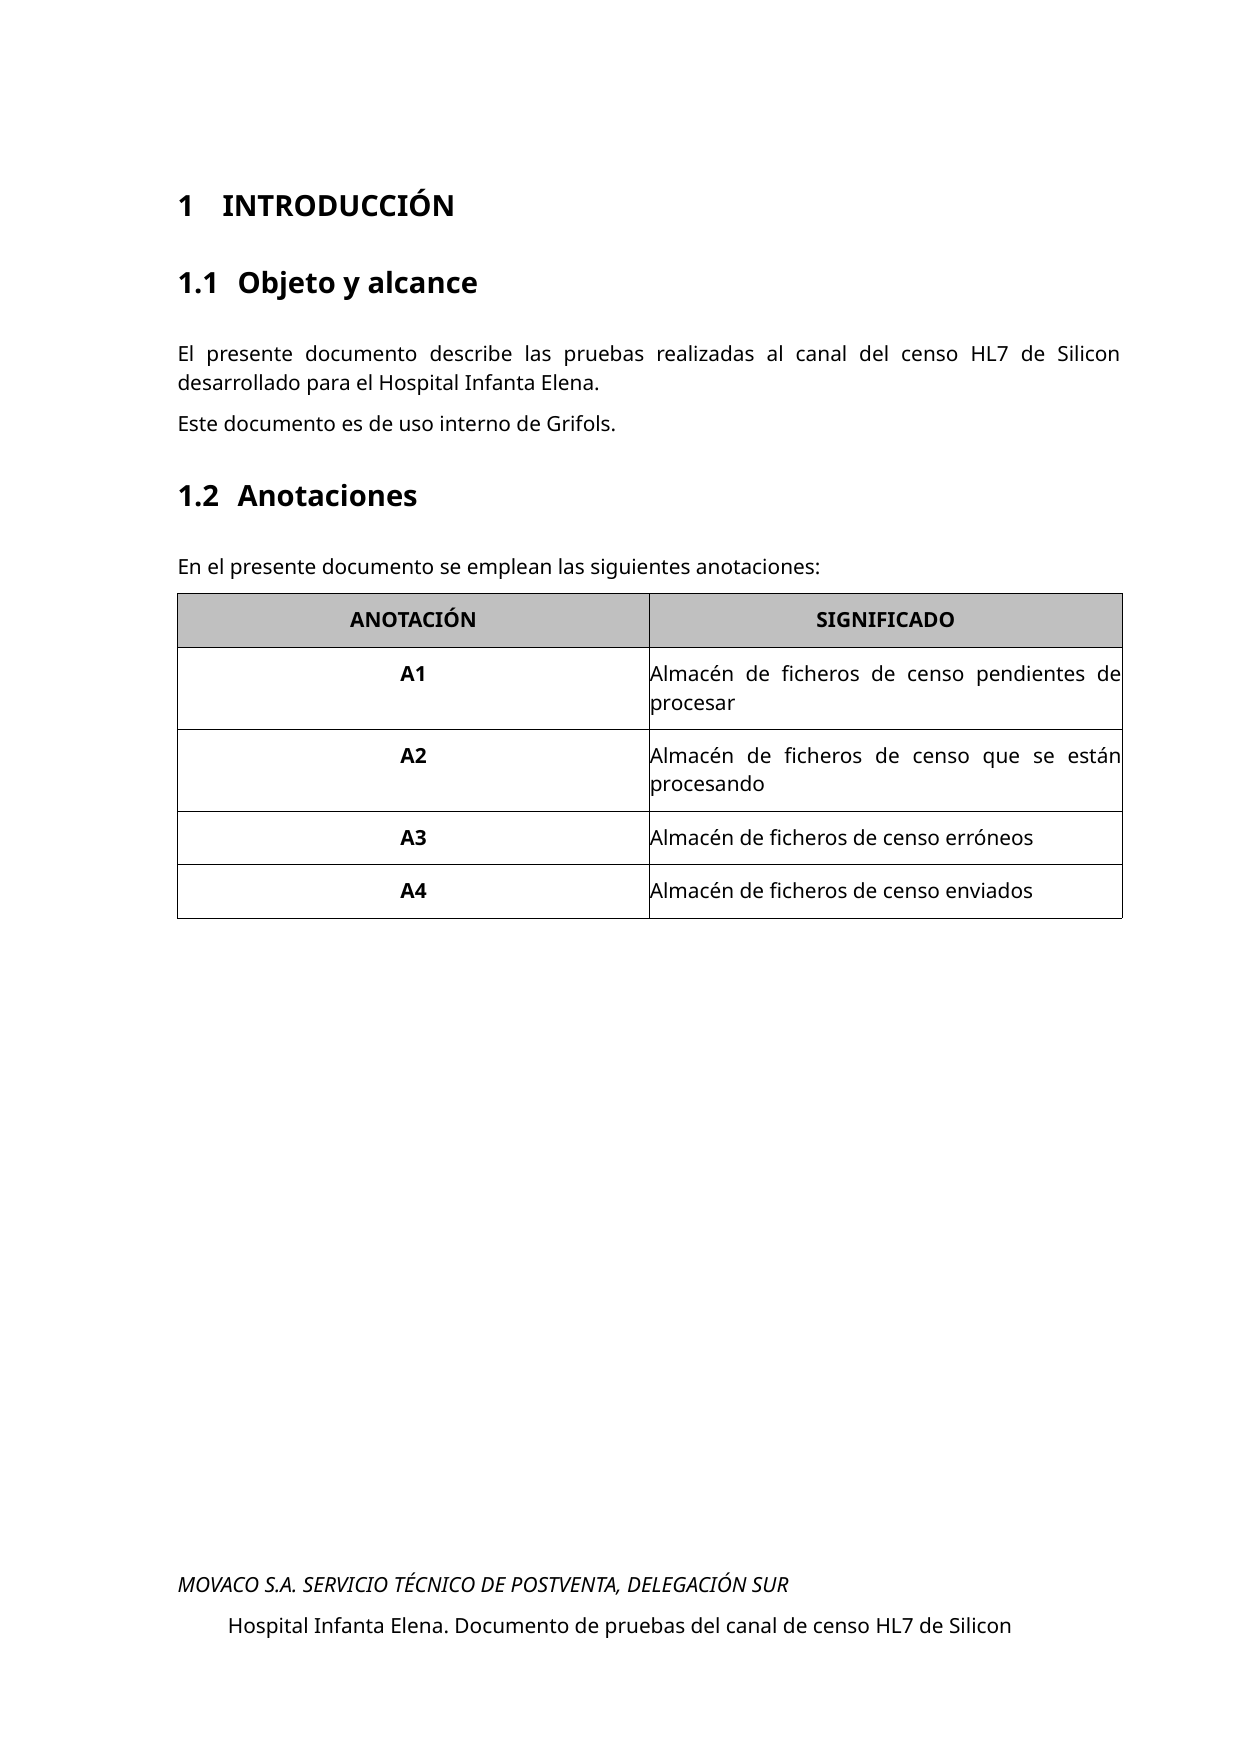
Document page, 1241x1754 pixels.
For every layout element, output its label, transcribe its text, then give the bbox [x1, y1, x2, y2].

text En el presente documento se emplean las siguientes anotaciones: [177, 552, 1122, 581]
table_cell Almacén de ficheros de censo enviados [650, 865, 1122, 918]
table_cell Almacén de ficheros de censo pendientes de procesar [650, 648, 1122, 728]
table_cell A3 [178, 812, 649, 864]
table_cell A2 [178, 730, 649, 811]
table_header ANOTACIÓN [178, 594, 649, 647]
subtitle Objeto y alcance [177, 262, 1122, 302]
table_cell Almacén de ficheros de censo erróneos [650, 812, 1122, 864]
table_header SIGNIFICADO [650, 594, 1122, 647]
text El presente documento describe las pruebas realizadas al canal del censo HL7 de Silicon desarrollado para el Hospital Infanta Elena. [177, 339, 1122, 396]
table_cell A1 [178, 648, 649, 728]
table_cell A4 [178, 865, 649, 918]
text Este documento es de uso interno de Grifols. [177, 409, 1122, 437]
subtitle INTRODUCCIÓN [177, 185, 1122, 225]
table_cell Almacén de ficheros de censo que se están procesando [650, 730, 1122, 811]
subtitle Anotaciones [177, 475, 1122, 514]
